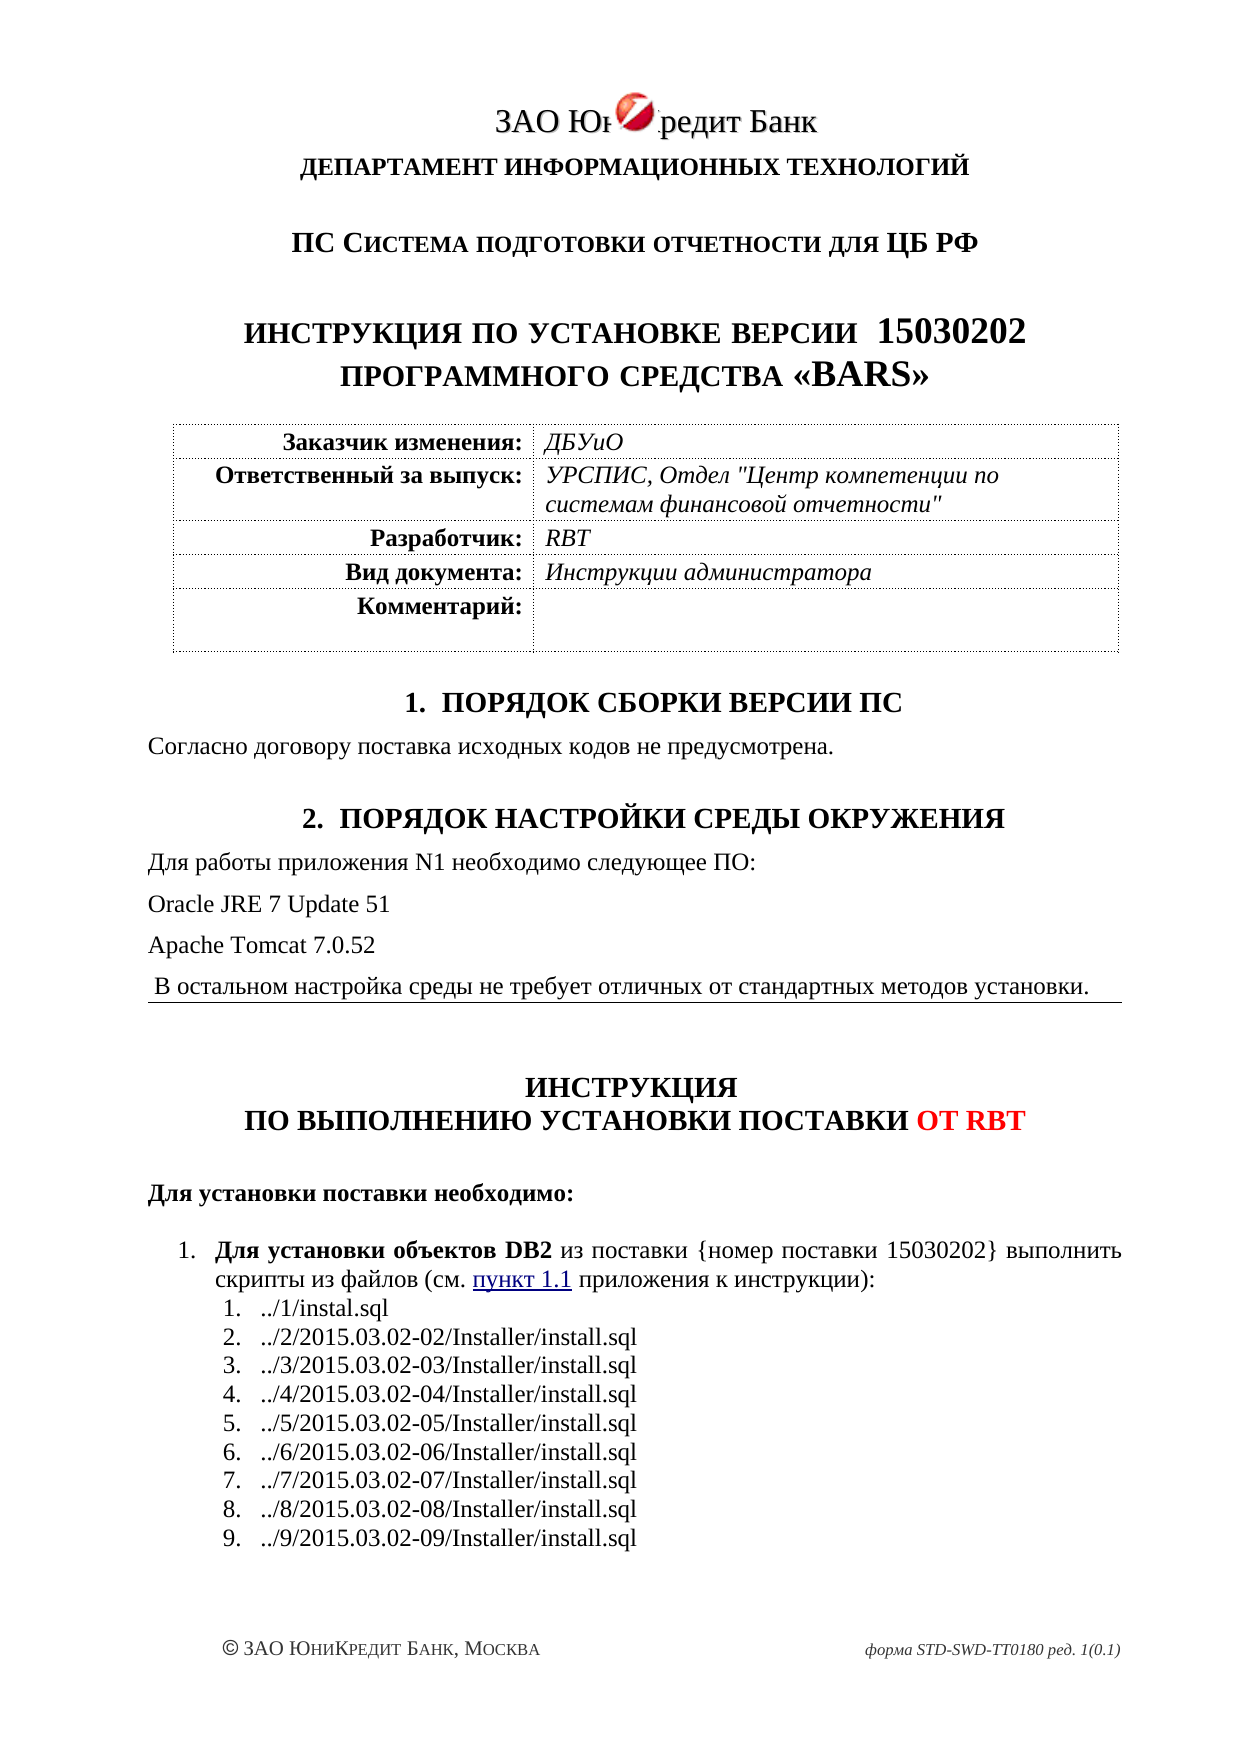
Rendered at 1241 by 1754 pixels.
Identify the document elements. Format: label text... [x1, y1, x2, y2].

table_cell [534, 588, 1119, 651]
text Для установки поставки необходимо: [148, 1178, 1122, 1207]
table_header Заказчик изменения: [174, 424, 534, 457]
list ../3/2015.03.02-03/Installer/install.sql [223, 1351, 1122, 1379]
text ПС Система подготовки отчетности для ЦБ РФ [148, 225, 1122, 258]
list ../1/instal.sql [223, 1293, 1122, 1322]
text Oracle JRE 7 Update 51 [148, 889, 1122, 917]
list ../4/2015.03.02-04/Installer/install.sql [223, 1379, 1122, 1408]
table_cell RBT [534, 520, 1119, 554]
table_cell Разработчик: [174, 520, 534, 554]
text Для работы приложения N1 необходимо следующее ПО: [148, 847, 1122, 876]
list ../7/2015.03.02-07/Installer/install.sql [223, 1466, 1122, 1494]
table_cell УРСПИС, Отдел "Центр компетенции по системам финансовой отчетности" [534, 458, 1119, 520]
table_header ДБУиО [534, 424, 1119, 457]
text инструкция по установке версии 15030202 программного средства «BARS» [148, 308, 1122, 395]
table_cell Вид документа: [174, 554, 534, 588]
table_cell Инструкции администратора [534, 554, 1119, 588]
text В остальном настройка среды не требует отличных от стандартных методов установки. [148, 971, 1122, 1002]
table_cell Комментарий: [174, 588, 534, 651]
list ../8/2015.03.02-08/Installer/install.sql [223, 1494, 1122, 1523]
list ПОРЯДОК СБОРКИ ВЕРСИИ ПС [185, 685, 1122, 719]
subtitle ИНСТРУКЦИЯ ПО ВЫПОЛНЕНИЮ УСТАНОВКИ ПОСТАВКИ ОТ RBT [148, 1070, 1122, 1137]
list ПОРЯДОК НАСТРОЙКИ СРЕДЫ ОКРУЖЕНИЯ [185, 801, 1122, 835]
text Apache Tomcat 7.0.52 [148, 930, 1122, 959]
list ../9/2015.03.02-09/Installer/install.sql [223, 1523, 1122, 1552]
list ../6/2015.03.02-06/Installer/install.sql [223, 1437, 1122, 1466]
list ../5/2015.03.02-05/Installer/install.sql [223, 1408, 1122, 1437]
text Cогласно договору поставка исходных кодов не предусмотрена. [148, 731, 1122, 760]
list Для установки объектов DB2 из поставки {номер поставки 15030202} выполнить скрипты из файлов (см. пункт 1.1 приложения к инструкции): [177, 1236, 1122, 1293]
table_cell Ответственный за выпуск: [174, 458, 534, 520]
list ../2/2015.03.02-02/Installer/install.sql [223, 1322, 1122, 1351]
